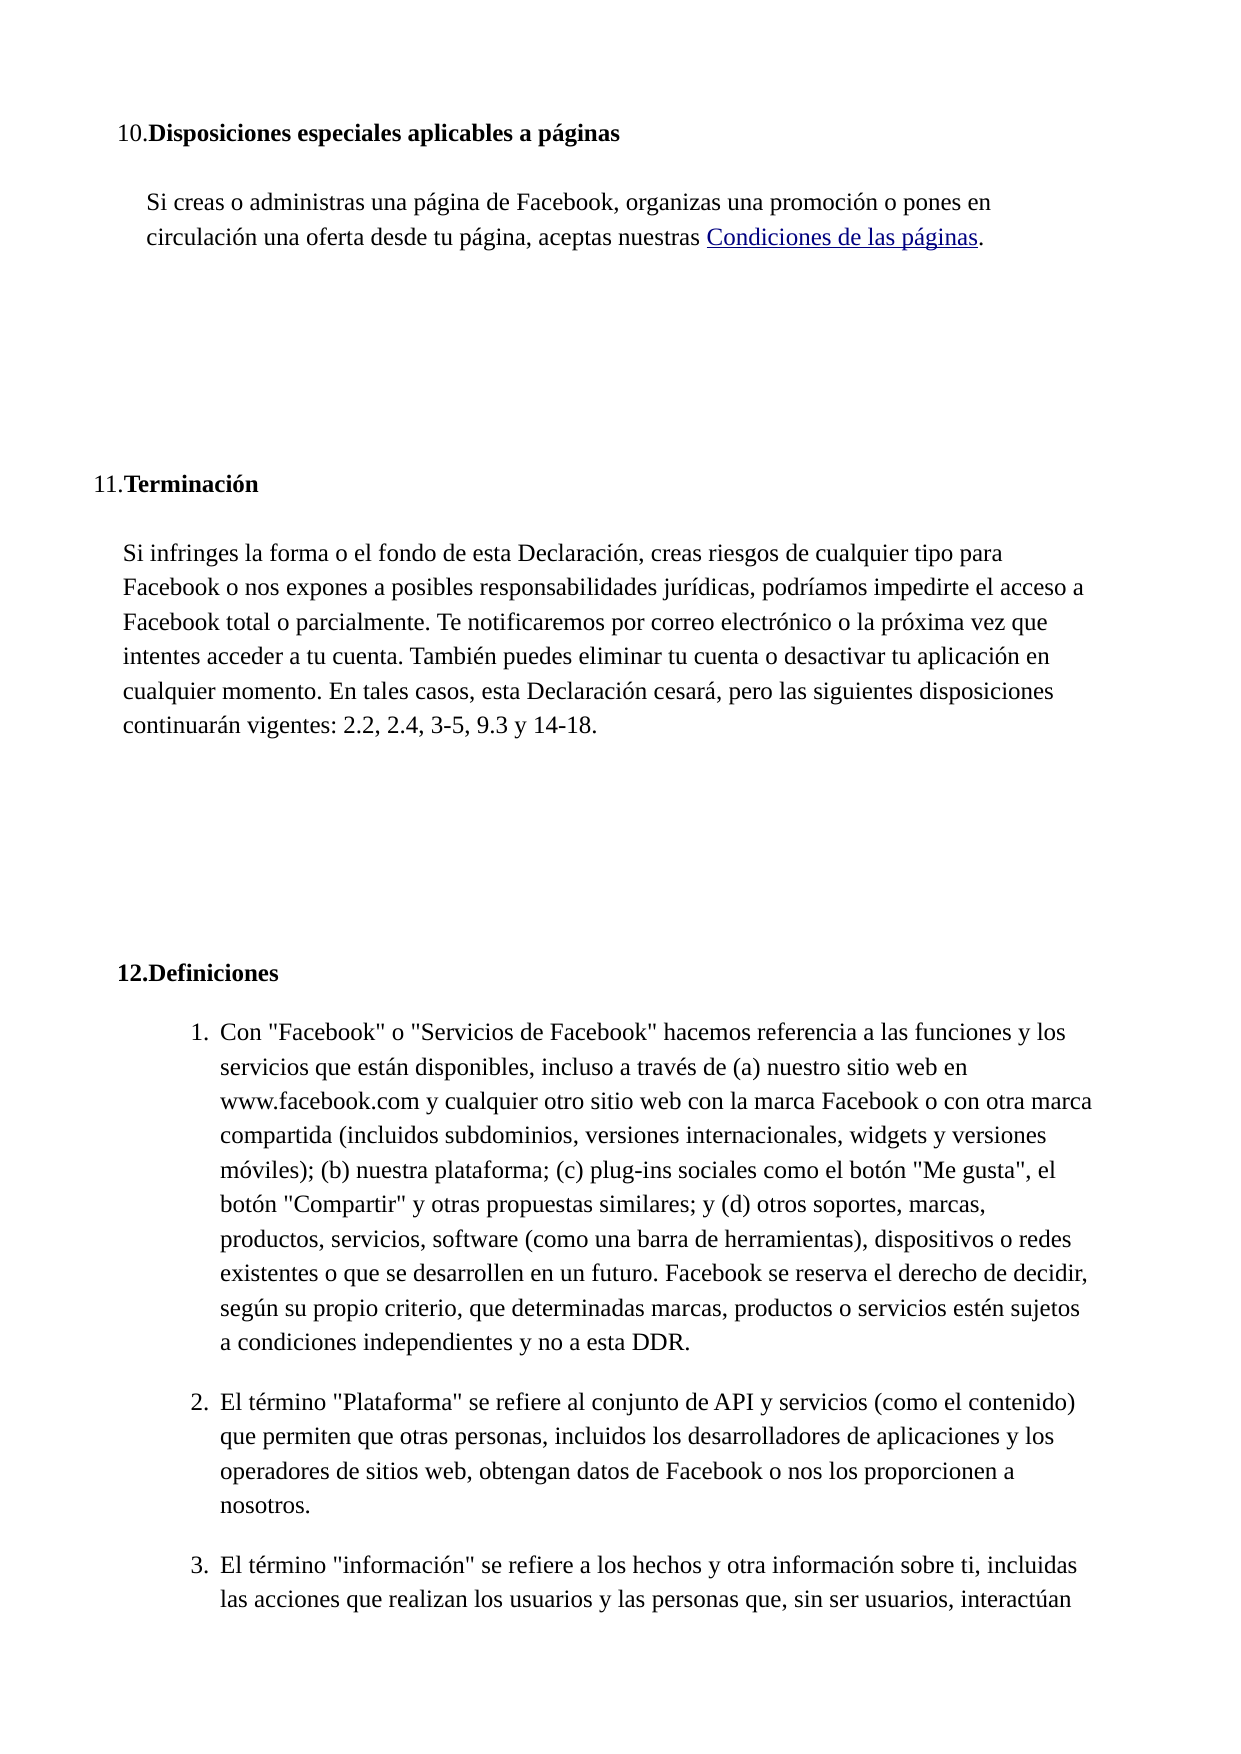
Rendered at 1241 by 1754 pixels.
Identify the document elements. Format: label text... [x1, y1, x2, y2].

list El término "Plataforma" se refiere al conjunto de API y servicios (como el contenido) que permiten que otras personas, incluidos los desarrolladores de aplicaciones y los operadores de sitios web, obtengan datos de Facebook o nos los proporcionen a nosotros. [190, 1387, 1094, 1519]
list Definiciones [118, 958, 1094, 986]
list Disposiciones especiales aplicables a páginas Si creas o administras una página de Facebook, organizas una promoción o pones en circulación una oferta desde tu página, aceptas nuestras Condiciones de las páginas. [118, 118, 1094, 285]
list Terminación Si infringes la forma o el fondo de esta Declaración, creas riesgos de cualquier tipo para Facebook o nos expones a posibles responsabilidades jurídicas, podríamos impedirte el acceso a Facebook total o parcialmente. Te notificaremos por correo electrónico o la próxima vez que intentes acceder a tu cuenta. También puedes eliminar tu cuenta o desactivar tu aplicación en cualquier momento. En tales casos, esta Declaración cesará, pero las siguientes disposiciones continuarán vigentes: 2.2, 2.4, 3-5, 9.3 y 14-18. [94, 469, 1093, 773]
list El término "información" se refiere a los hechos y otra información sobre ti, incluidas las acciones que realizan los usuarios y las personas que, sin ser usuarios, interactúan [190, 1550, 1094, 1613]
list Con "Facebook" o "Servicios de Facebook" hacemos referencia a las funciones y los servicios que están disponibles, incluso a través de (a) nuestro sitio web en www.facebook.com y cualquier otro sitio web con la marca Facebook o con otra marca compartida (incluidos subdominios, versiones internacionales, widgets y versiones móviles); (b) nuestra plataforma; (c) plug-ins sociales como el botón "Me gusta", el botón "Compartir" y otras propuestas similares; y (d) otros soportes, marcas, productos, servicios, software (como una barra de herramientas), dispositivos o redes existentes o que se desarrollen en un futuro. Facebook se reserva el derecho de decidir, según su propio criterio, que determinadas marcas, productos o servicios estén sujetos a condiciones independientes y no a esta DDR. [190, 1017, 1094, 1356]
